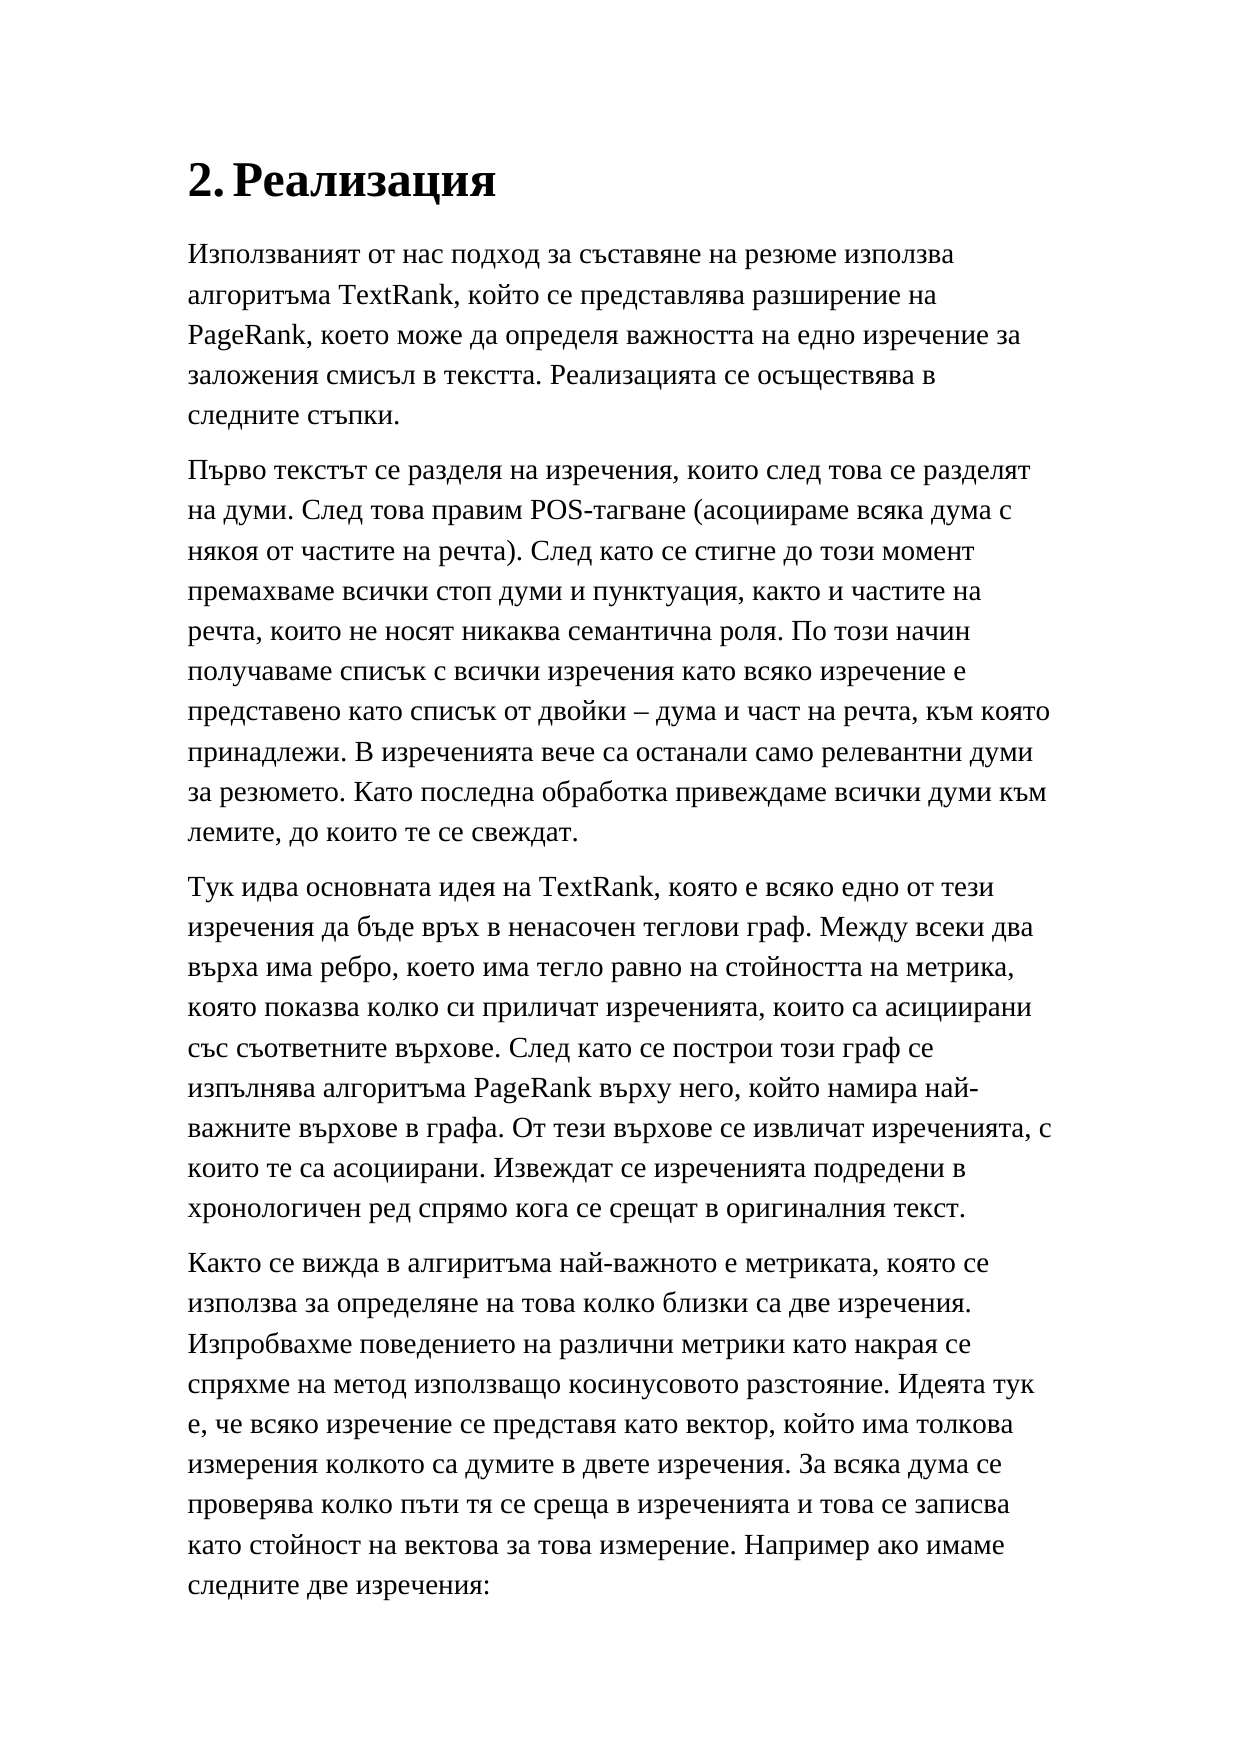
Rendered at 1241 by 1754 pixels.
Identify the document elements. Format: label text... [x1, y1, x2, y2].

subtitle Реализация [187, 150, 1053, 207]
text Използваният от нас подход за съставяне на резюме използва алгоритъма TextRank, който се представлява разширение на PageRank, което може да определя важността на едно изречение за заложения смисъл в текстта. Реализацията се осъществява в следните стъпки. [187, 237, 1053, 431]
text Първо текстът се разделя на изречения, които след това се разделят на думи. След това правим POS-тагване (асоциираме всяка дума с някоя от частите на речта). След като се стигне до този момент премахваме всички стоп думи и пунктуация, както и частите на речта, които не носят никаква семантична роля. По този начин получаваме списък с всички изречения като всяко изречение е представено като списък от двойки – дума и част на речта, към която принадлежи. В изреченията вече са останали само релевантни думи за резюмето. Като последна обработка привеждаме всички думи към лемите, до които те се свеждат. [187, 452, 1053, 848]
text Както се вижда в алгиритъма най-важното е метриката, която се използва за определяне на това колко близки са две изречения. Изпробвахме поведението на различни метрики като накрая се спряхме на метод използващо косинусовото разстояние. Идеята тук е, че всяко изречение се представя като вектор, който има толкова измерения колкото са думите в двете изречения. За всяка дума се проверява колко пъти тя се среща в изреченията и това се записва като стойност на вектова за това измерение. Например ако имаме следните две изречения: [187, 1245, 1053, 1601]
text Тук идва основната идея на TextRank, която е всяко едно от тези изречения да бъде връх в ненасочен теглови граф. Между всеки два върха има ребро, което има тегло равно на стойността на метрика, която показва колко си приличат изреченията, които са асициирани със съответните върхове. След като се построи този граф се изпълнява алгоритъма PageRank върху него, който намира най-важните върхове в графа. От тези върхове се извличат изреченията, с които те са асоциирани. Извеждат се изреченията подредени в хронологичен ред спрямо кога се срещат в оригиналния текст. [187, 869, 1053, 1224]
